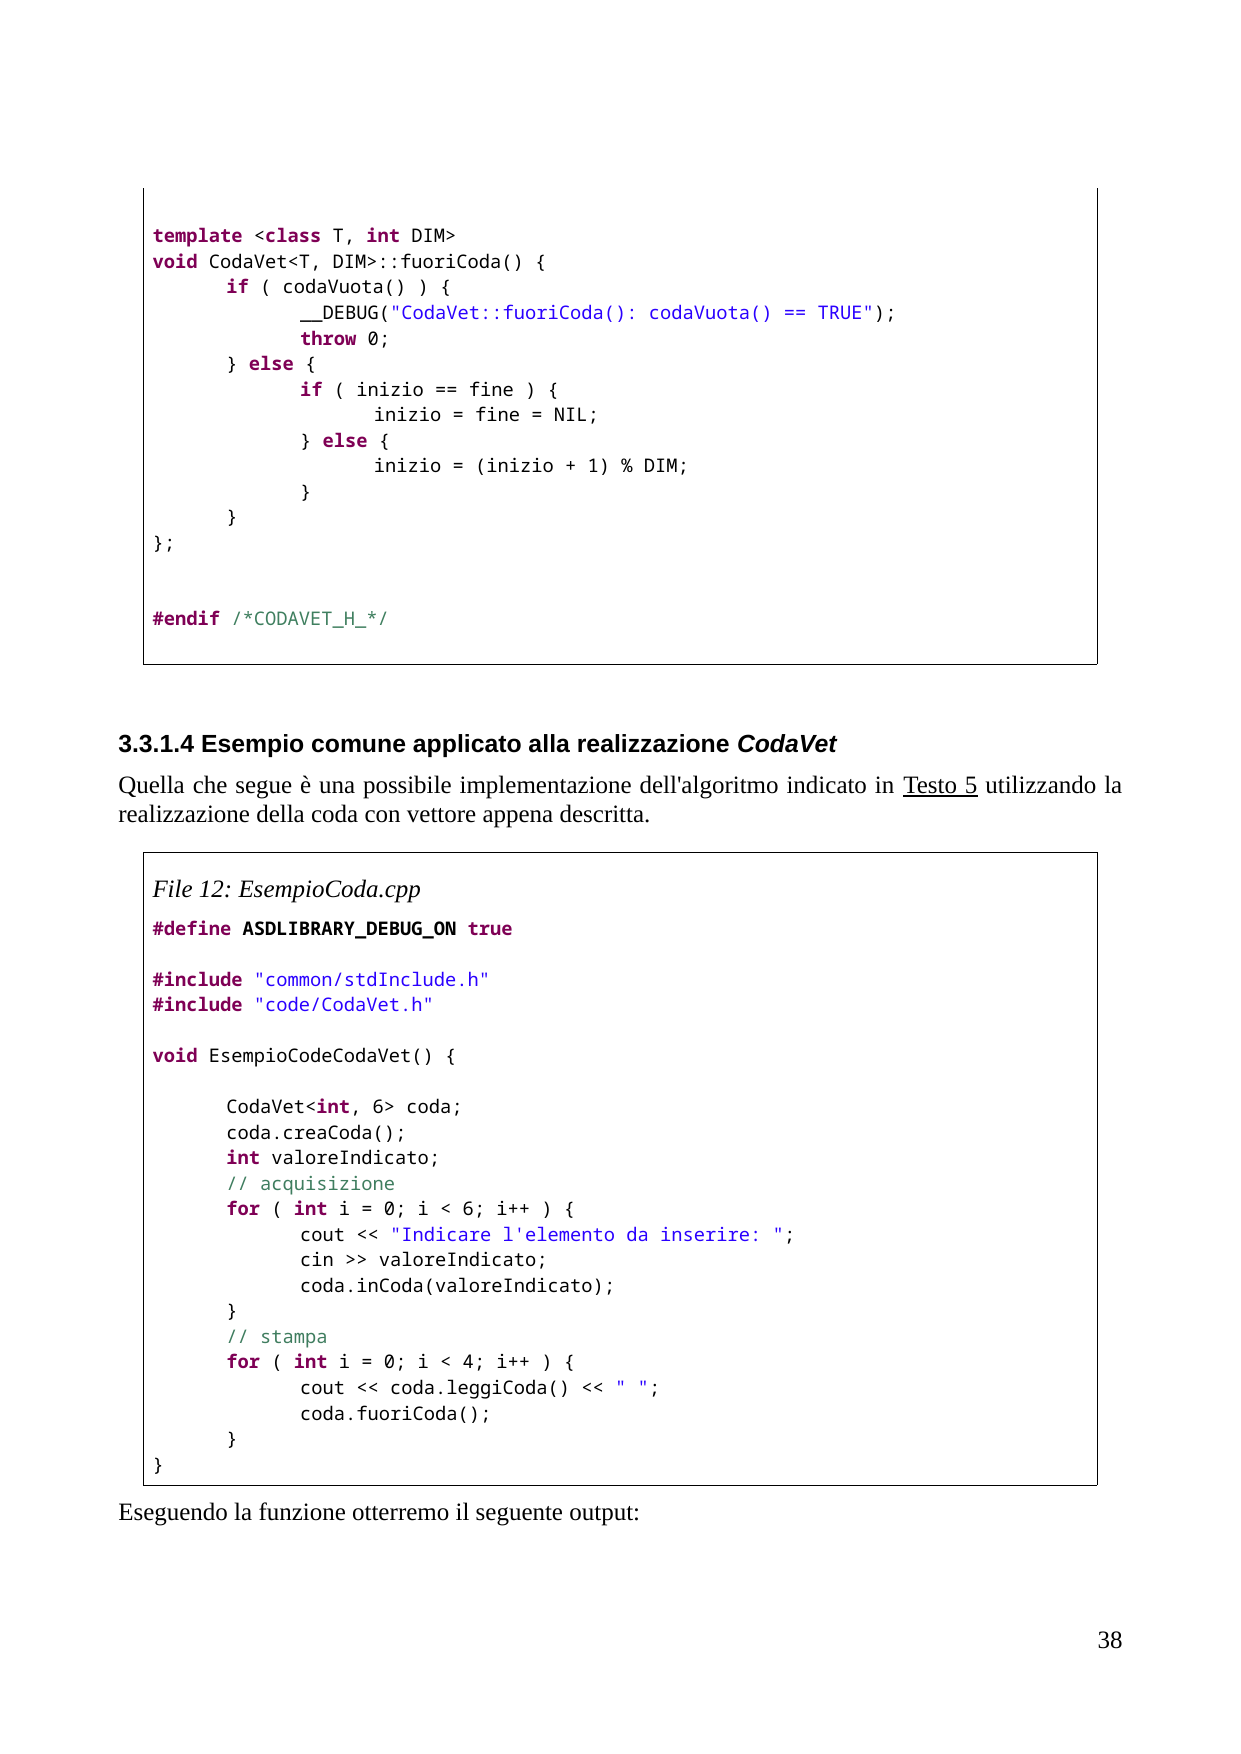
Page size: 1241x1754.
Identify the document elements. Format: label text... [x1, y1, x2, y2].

text Quella che segue è una possibile implementazione dell'algoritmo indicato in Testo 5 utilizzando la realizzazione della coda con vettore appena descritta. [118, 770, 1122, 828]
text throw 0; [152, 325, 1088, 350]
text __DEBUG("CodaVet::fuoriCoda(): codaVuota() == TRUE"); [152, 299, 1088, 325]
subtitle 3.3.1.4 Esempio comune applicato alla realizzazione CodaVet [118, 729, 1122, 758]
text cout << coda.leggiCoda() << " "; [152, 1374, 1088, 1400]
text for ( int i = 0; i < 6; i++ ) { [152, 1196, 1088, 1221]
text template <class T, int DIM> [152, 223, 1088, 248]
text #include "code/CodaVet.h" [152, 991, 1088, 1017]
text void CodaVet<T, DIM>::fuoriCoda() { [152, 248, 1088, 274]
text } [152, 478, 1088, 503]
text if ( codaVuota() ) { [152, 274, 1088, 299]
text inizio = (inizio + 1) % DIM; [152, 452, 1088, 478]
text coda.inCoda(valoreIndicato); [152, 1272, 1088, 1298]
text for ( int i = 0; i < 4; i++ ) { [152, 1349, 1088, 1374]
text Eseguendo la funzione otterremo il seguente output: [118, 840, 1122, 1526]
text } [152, 1298, 1088, 1323]
text } else { [152, 350, 1088, 376]
text } [152, 1425, 1088, 1451]
text void EsempioCodeCodaVet() { [152, 1042, 1088, 1068]
text inizio = fine = NIL; [152, 401, 1088, 427]
text int valoreIndicato; [152, 1144, 1088, 1170]
text } [152, 1451, 1088, 1476]
text coda.fuoriCoda(); [152, 1400, 1088, 1425]
text coda.creaCoda(); [152, 1119, 1088, 1144]
text // stampa [152, 1323, 1088, 1349]
text CodaVet<int, 6> coda; [152, 1093, 1088, 1119]
text if ( inizio == fine ) { [152, 376, 1088, 401]
text #define ASDLIBRARY_DEBUG_ON true [152, 915, 1088, 940]
text cin >> valoreIndicato; [152, 1247, 1088, 1272]
text } [152, 503, 1088, 529]
text #include "common/stdInclude.h" [152, 966, 1088, 991]
text File 12: EsempioCoda.cpp [152, 874, 1088, 902]
text }; [152, 529, 1088, 554]
text #endif /*CODAVET_H_*/ [152, 606, 1088, 631]
text // acquisizione [152, 1170, 1088, 1196]
text cout << "Indicare l'elemento da inserire: "; [152, 1221, 1088, 1247]
text } else { [152, 427, 1088, 452]
